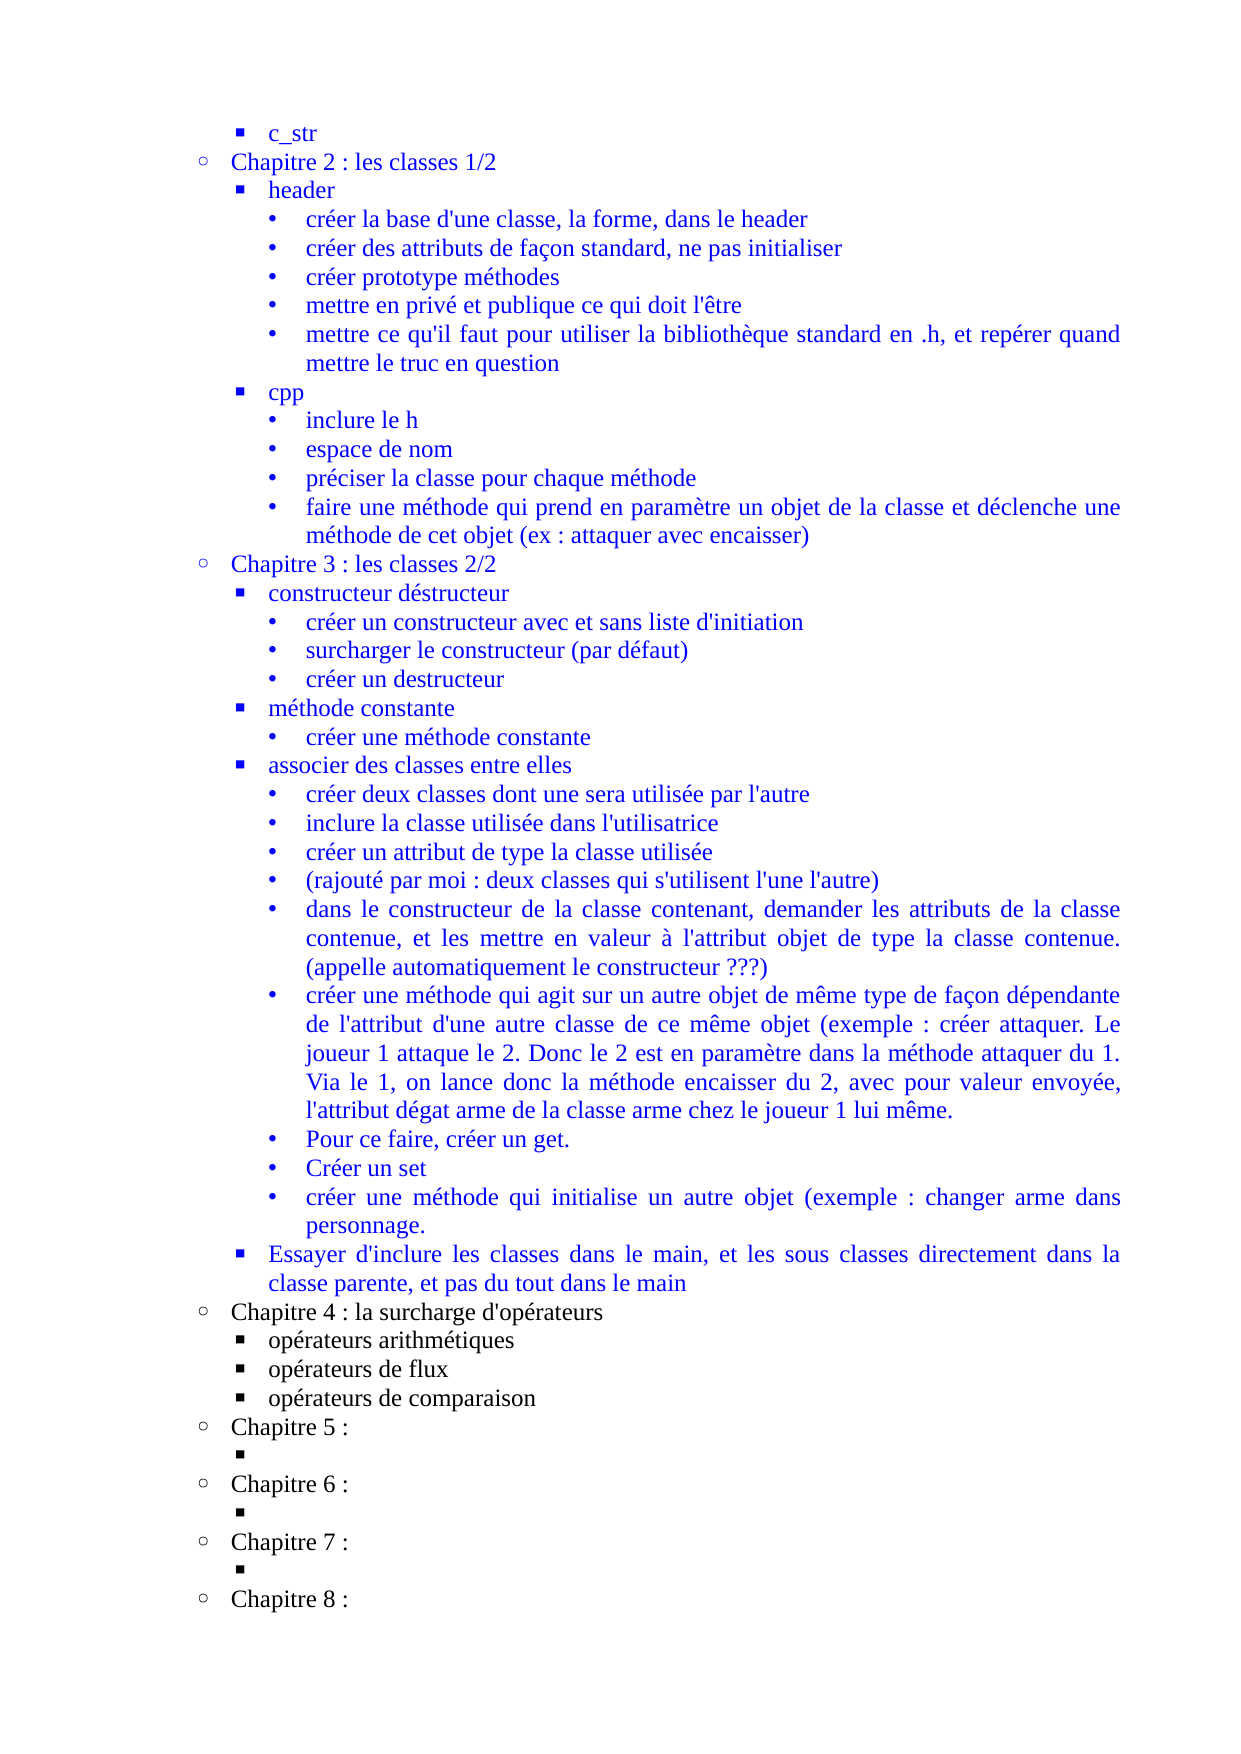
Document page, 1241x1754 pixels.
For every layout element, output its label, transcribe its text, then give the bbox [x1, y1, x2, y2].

list mettre en privé et publique ce qui doit l'être [268, 291, 1122, 319]
list Chapitre 3 : les classes 2/2 [193, 549, 1122, 578]
list créer un constructeur avec et sans liste d'initiation [268, 607, 1122, 636]
list créer deux classes dont une sera utilisée par l'autre [268, 779, 1122, 808]
list cpp [231, 377, 1122, 406]
list c_str [231, 118, 1122, 147]
list opérateurs de flux [231, 1354, 1122, 1383]
list Chapitre 4 : la surcharge d'opérateurs [193, 1297, 1122, 1326]
list Essayer d'inclure les classes dans le main, et les sous classes directement dans la classe parente, et pas du tout dans le main [231, 1239, 1122, 1297]
list créer une méthode constante [268, 722, 1122, 751]
list Créer un set [268, 1153, 1122, 1182]
list associer des classes entre elles [231, 751, 1122, 779]
list méthode constante [231, 693, 1122, 722]
list préciser la classe pour chaque méthode [268, 463, 1122, 492]
list faire une méthode qui prend en paramètre un objet de la classe et déclenche une méthode de cet objet (ex : attaquer avec encaisser) [268, 492, 1122, 549]
list Chapitre 6 : [193, 1469, 1122, 1498]
list Chapitre 8 : [193, 1584, 1122, 1613]
list créer prototype méthodes [268, 262, 1122, 291]
list créer la base d'une classe, la forme, dans le header [268, 204, 1122, 233]
list constructeur déstructeur [231, 578, 1122, 607]
list créer un attribut de type la classe utilisée [268, 837, 1122, 866]
list dans le constructeur de la classe contenant, demander les attributs de la classe contenue, et les mettre en valeur à l'attribut objet de type la classe contenue. (appelle automatiquement le constructeur ???) [268, 894, 1122, 981]
list inclure le h [268, 406, 1122, 434]
list mettre ce qu'il faut pour utiliser la bibliothèque standard en .h, et repérer quand mettre le truc en question [268, 319, 1122, 377]
list espace de nom [268, 434, 1122, 463]
list créer une méthode qui initialise un autre objet (exemple : changer arme dans personnage. [268, 1182, 1122, 1239]
list Chapitre 2 : les classes 1/2 [193, 147, 1122, 176]
list surcharger le constructeur (par défaut) [268, 636, 1122, 664]
list header [231, 176, 1122, 204]
list Chapitre 5 : [193, 1412, 1122, 1441]
list créer un destructeur [268, 664, 1122, 693]
list créer des attributs de façon standard, ne pas initialiser [268, 233, 1122, 262]
list opérateurs de comparaison [231, 1383, 1122, 1412]
list Chapitre 7 : [193, 1527, 1122, 1556]
list créer une méthode qui agit sur un autre objet de même type de façon dépendante de l'attribut d'une autre classe de ce même objet (exemple : créer attaquer. Le joueur 1 attaque le 2. Donc le 2 est en paramètre dans la méthode attaquer du 1. Via le 1, on lance donc la méthode encaisser du 2, avec pour valeur envoyée, l'attribut dégat arme de la classe arme chez le joueur 1 lui même. [268, 981, 1122, 1124]
list opérateurs arithmétiques [231, 1326, 1122, 1354]
list (rajouté par moi : deux classes qui s'utilisent l'une l'autre) [268, 866, 1122, 894]
list Pour ce faire, créer un get. [268, 1124, 1122, 1153]
list inclure la classe utilisée dans l'utilisatrice [268, 808, 1122, 837]
